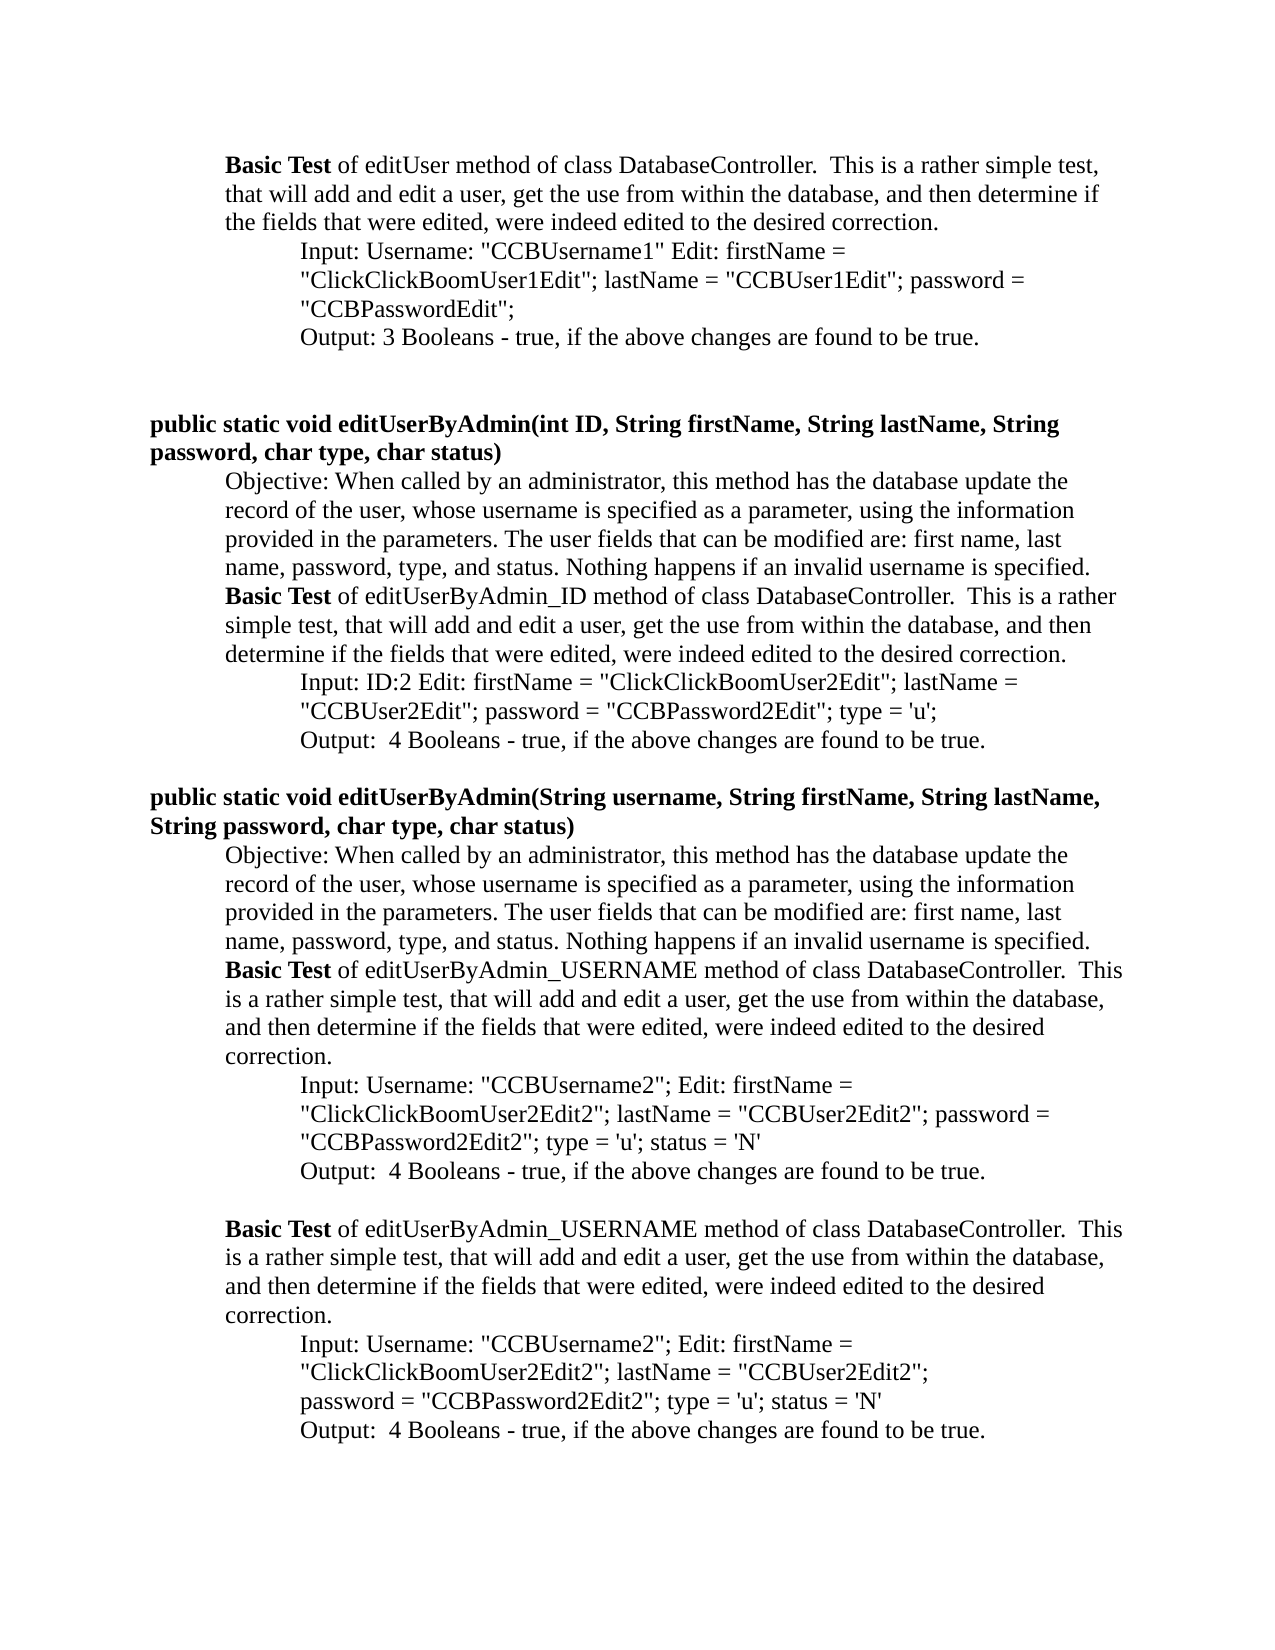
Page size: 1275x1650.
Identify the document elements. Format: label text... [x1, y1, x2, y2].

text Input: Username: "CCBUsername1" Edit: firstName = "ClickClickBoomUser1Edit"; lastName = "CCBUser1Edit"; password = "CCBPasswordEdit"; [225, 236, 1125, 322]
text Objective: When called by an administrator, this method has the database update the record of the user, whose username is specified as a parameter, using the information provided in the parameters. The user fields that can be modified are: first name, last name, password, type, and status. Nothing happens if an invalid username is specified. [225, 466, 1125, 581]
text Output: 4 Booleans - true, if the above changes are found to be true. [225, 1156, 1125, 1185]
text Input: Username: "CCBUsername2"; Edit: firstName = "ClickClickBoomUser2Edit2"; lastName = "CCBUser2Edit2"; password = "CCBPassword2Edit2"; type = 'u'; status = 'N' [225, 1070, 1125, 1156]
text Input: ID:2 Edit: firstName = "ClickClickBoomUser2Edit"; lastName = "CCBUser2Edit"; password = "CCBPassword2Edit"; type = 'u'; [225, 667, 1125, 725]
text Output: 4 Booleans - true, if the above changes are found to be true. [225, 725, 1125, 754]
text Output: 4 Booleans - true, if the above changes are found to be true. [225, 1415, 1125, 1444]
text Basic Test of editUserByAdmin_USERNAME method of class DatabaseController. This is a rather simple test, that will add and edit a user, get the use from within the database, and then determine if the fields that were edited, were indeed edited to the desired correction. [225, 1214, 1125, 1329]
text public static void editUserByAdmin(int ID, String firstName, String lastName, String password, char type, char status) [150, 409, 1125, 466]
text password = "CCBPassword2Edit2"; type = 'u'; status = 'N' [225, 1386, 1125, 1415]
text Basic Test of editUserByAdmin_ID method of class DatabaseController. This is a rather simple test, that will add and edit a user, get the use from within the database, and then determine if the fields that were edited, were indeed edited to the desired correction. [225, 581, 1125, 667]
text Basic Test of editUser method of class DatabaseController. This is a rather simple test, that will add and edit a user, get the use from within the database, and then determine if the fields that were edited, were indeed edited to the desired correction. [225, 150, 1125, 236]
text Output: 3 Booleans - true, if the above changes are found to be true. [225, 322, 1125, 351]
text Input: Username: "CCBUsername2"; Edit: firstName = "ClickClickBoomUser2Edit2"; lastName = "CCBUser2Edit2"; [225, 1329, 1125, 1386]
text Objective: When called by an administrator, this method has the database update the record of the user, whose username is specified as a parameter, using the information provided in the parameters. The user fields that can be modified are: first name, last name, password, type, and status. Nothing happens if an invalid username is specified. [225, 840, 1125, 955]
text public static void editUserByAdmin(String username, String firstName, String lastName, String password, char type, char status) [150, 782, 1125, 840]
text Basic Test of editUserByAdmin_USERNAME method of class DatabaseController. This is a rather simple test, that will add and edit a user, get the use from within the database, and then determine if the fields that were edited, were indeed edited to the desired correction. [225, 955, 1125, 1070]
